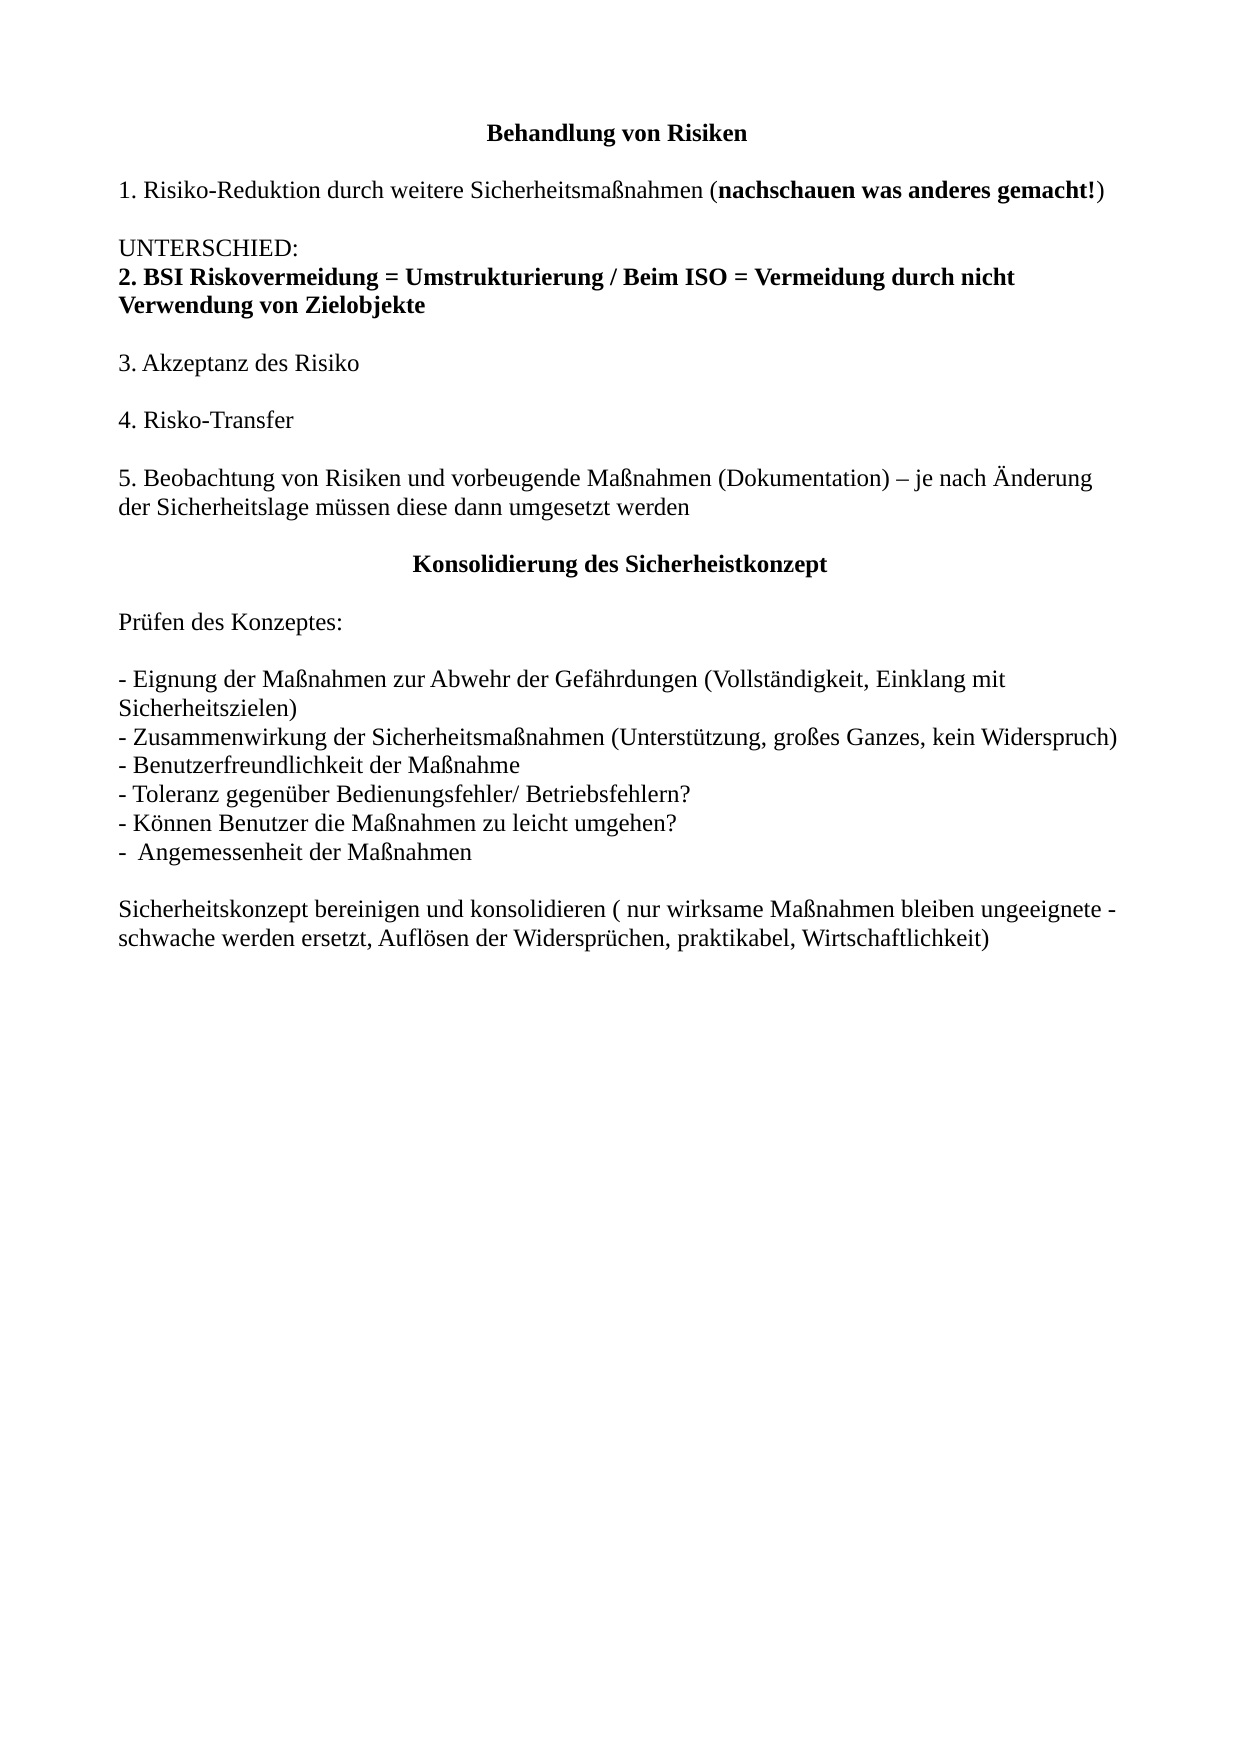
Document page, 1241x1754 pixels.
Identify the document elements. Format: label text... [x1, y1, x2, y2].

text 4. Risko-Transfer [118, 406, 1122, 434]
text 2. BSI Riskovermeidung = Umstrukturierung / Beim ISO = Vermeidung durch nicht Verwendung von Zielobjekte [118, 262, 1122, 319]
text Prüfen des Konzeptes: [118, 607, 1122, 636]
text - Toleranz gegenüber Bedienungsfehler/ Betriebsfehlern? [118, 779, 1122, 808]
text UNTERSCHIED: [118, 233, 1122, 262]
text - Angemessenheit der Maßnahmen [118, 837, 1122, 866]
text - Zusammenwirkung der Sicherheitsmaßnahmen (Unterstützung, großes Ganzes, kein Widerspruch) [118, 722, 1122, 751]
text Sicherheitskonzept bereinigen und konsolidieren ( nur wirksame Maßnahmen bleiben ungeeignete - schwache werden ersetzt, Auflösen der Widersprüchen, praktikabel, Wirtschaftlichkeit) [118, 894, 1122, 952]
text 1. Risiko-Reduktion durch weitere Sicherheitsmaßnahmen (nachschauen was anderes gemacht!) [118, 176, 1122, 204]
text 3. Akzeptanz des Risiko [118, 348, 1122, 377]
text Konsolidierung des Sicherheistkonzept [118, 549, 1122, 578]
text - Eignung der Maßnahmen zur Abwehr der Gefährdungen (Vollständigkeit, Einklang mit Sicherheitszielen) [118, 664, 1122, 722]
text 5. Beobachtung von Risiken und vorbeugende Maßnahmen (Dokumentation) – je nach Änderung der Sicherheitslage müssen diese dann umgesetzt werden [118, 463, 1122, 521]
text - Können Benutzer die Maßnahmen zu leicht umgehen? [118, 808, 1122, 837]
text - Benutzerfreundlichkeit der Maßnahme [118, 751, 1122, 779]
text Behandlung von Risiken [118, 118, 1122, 147]
